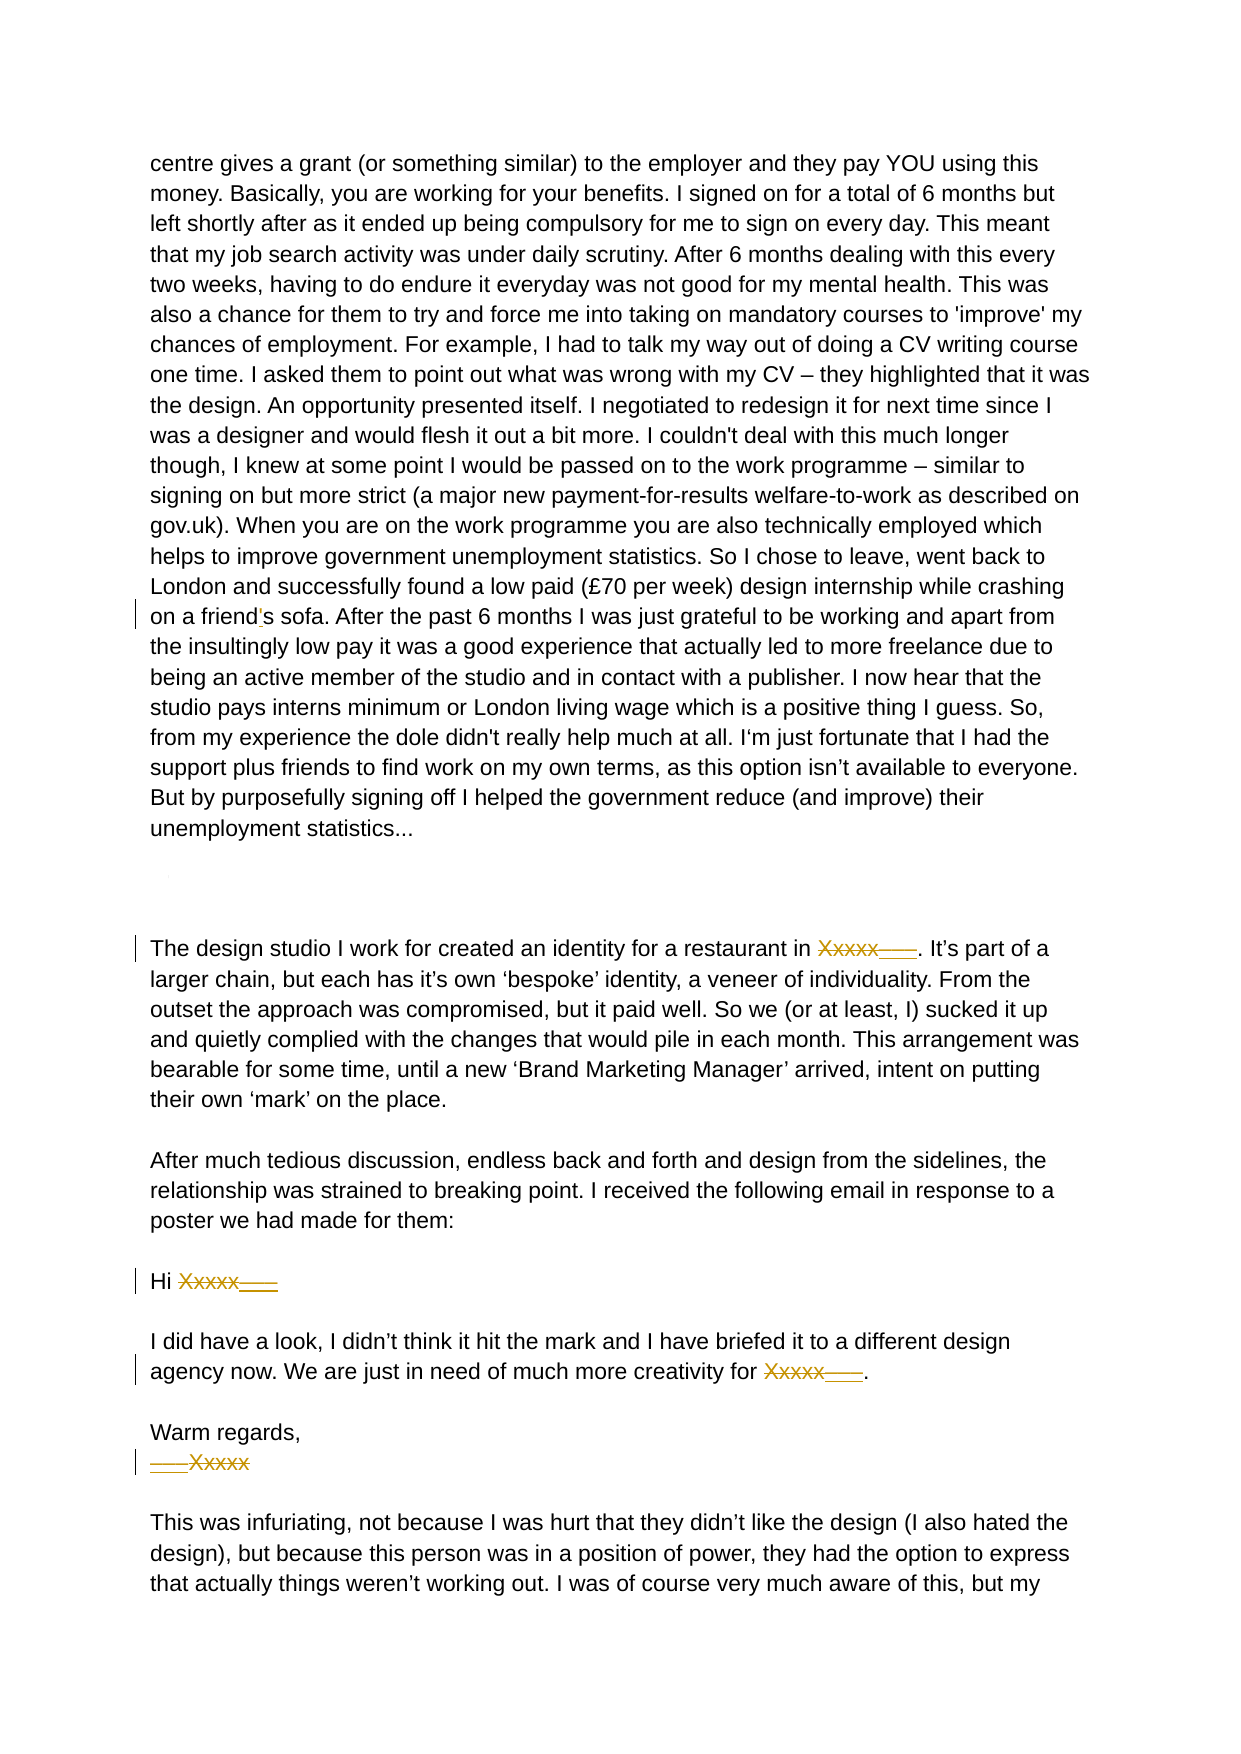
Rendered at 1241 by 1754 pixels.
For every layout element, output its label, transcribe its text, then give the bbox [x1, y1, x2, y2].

text The design studio I work for created an identity for a restaurant in –––. It’s part of a larger chain, but each has it’s own ‘bespoke’ identity, a veneer of individuality. From the outset the approach was compromised, but it paid well. So we (or at least, I) sucked it up and quietly complied with the changes that would pile in each month. This arrangement was bearable for some time, until a new ‘Brand Marketing Manager’ arrived, intent on putting their own ‘mark’ on the place. [150, 935, 1090, 1113]
text ––– [150, 1449, 1090, 1475]
text Hi ––– [150, 1268, 1090, 1294]
text This was infuriating, not because I was hurt that they didn’t like the design (I also hated the design), but because this person was in a position of power, they had the option to express that actually things weren’t working out. I was of course very much aware of this, but my [150, 1509, 1090, 1596]
text I did have a look, I didn’t think it hit the mark and I have briefed it to a different design agency now. We are just in need of much more creativity for –––. [150, 1328, 1090, 1385]
text Warm regards, [150, 1419, 1090, 1445]
text After much tedious discussion, endless back and forth and design from the sidelines, the relationship was strained to breaking point. I received the following email in response to a poster we had made for them: [150, 1147, 1090, 1234]
text centre gives a grant (or something similar) to the employer and they pay YOU using this money. Basically, you are working for your benefits. I signed on for a total of 6 months but left shortly after as it ended up being compulsory for me to sign on every day. This meant that my job search activity was under daily scrutiny. After 6 months dealing with this every two weeks, having to do endure it everyday was not good for my mental health. This was also a chance for them to try and force me into taking on mandatory courses to 'improve' my chances of employment. For example, I had to talk my way out of doing a CV writing course one time. I asked them to point out what was wrong with my CV – they highlighted that it was the design. An opportunity presented itself. I negotiated to redesign it for next time since I was a designer and would flesh it out a bit more. I couldn't deal with this much longer though, I knew at some point I would be passed on to the work programme – similar to signing on but more strict (a major new payment-for-results welfare-to-work as described on gov.uk). When you are on the work programme you are also technically employed which helps to improve government unemployment statistics. So I chose to leave, went back to London and successfully found a low paid (£70 per week) design internship while crashing on a friend's sofa. After the past 6 months I was just grateful to be working and apart from the insultingly low pay it was a good experience that actually led to more freelance due to being an active member of the studio and in contact with a publisher. I now hear that the studio pays interns minimum or London living wage which is a positive thing I guess. So, from my experience the dole didn't really help much at all. I‘m just fortunate that I had the support plus friends to find work on my own terms, as this option isn’t available to everyone. But by purposefully signing off I helped the government reduce (and improve) their unemployment statistics... [150, 150, 1090, 841]
